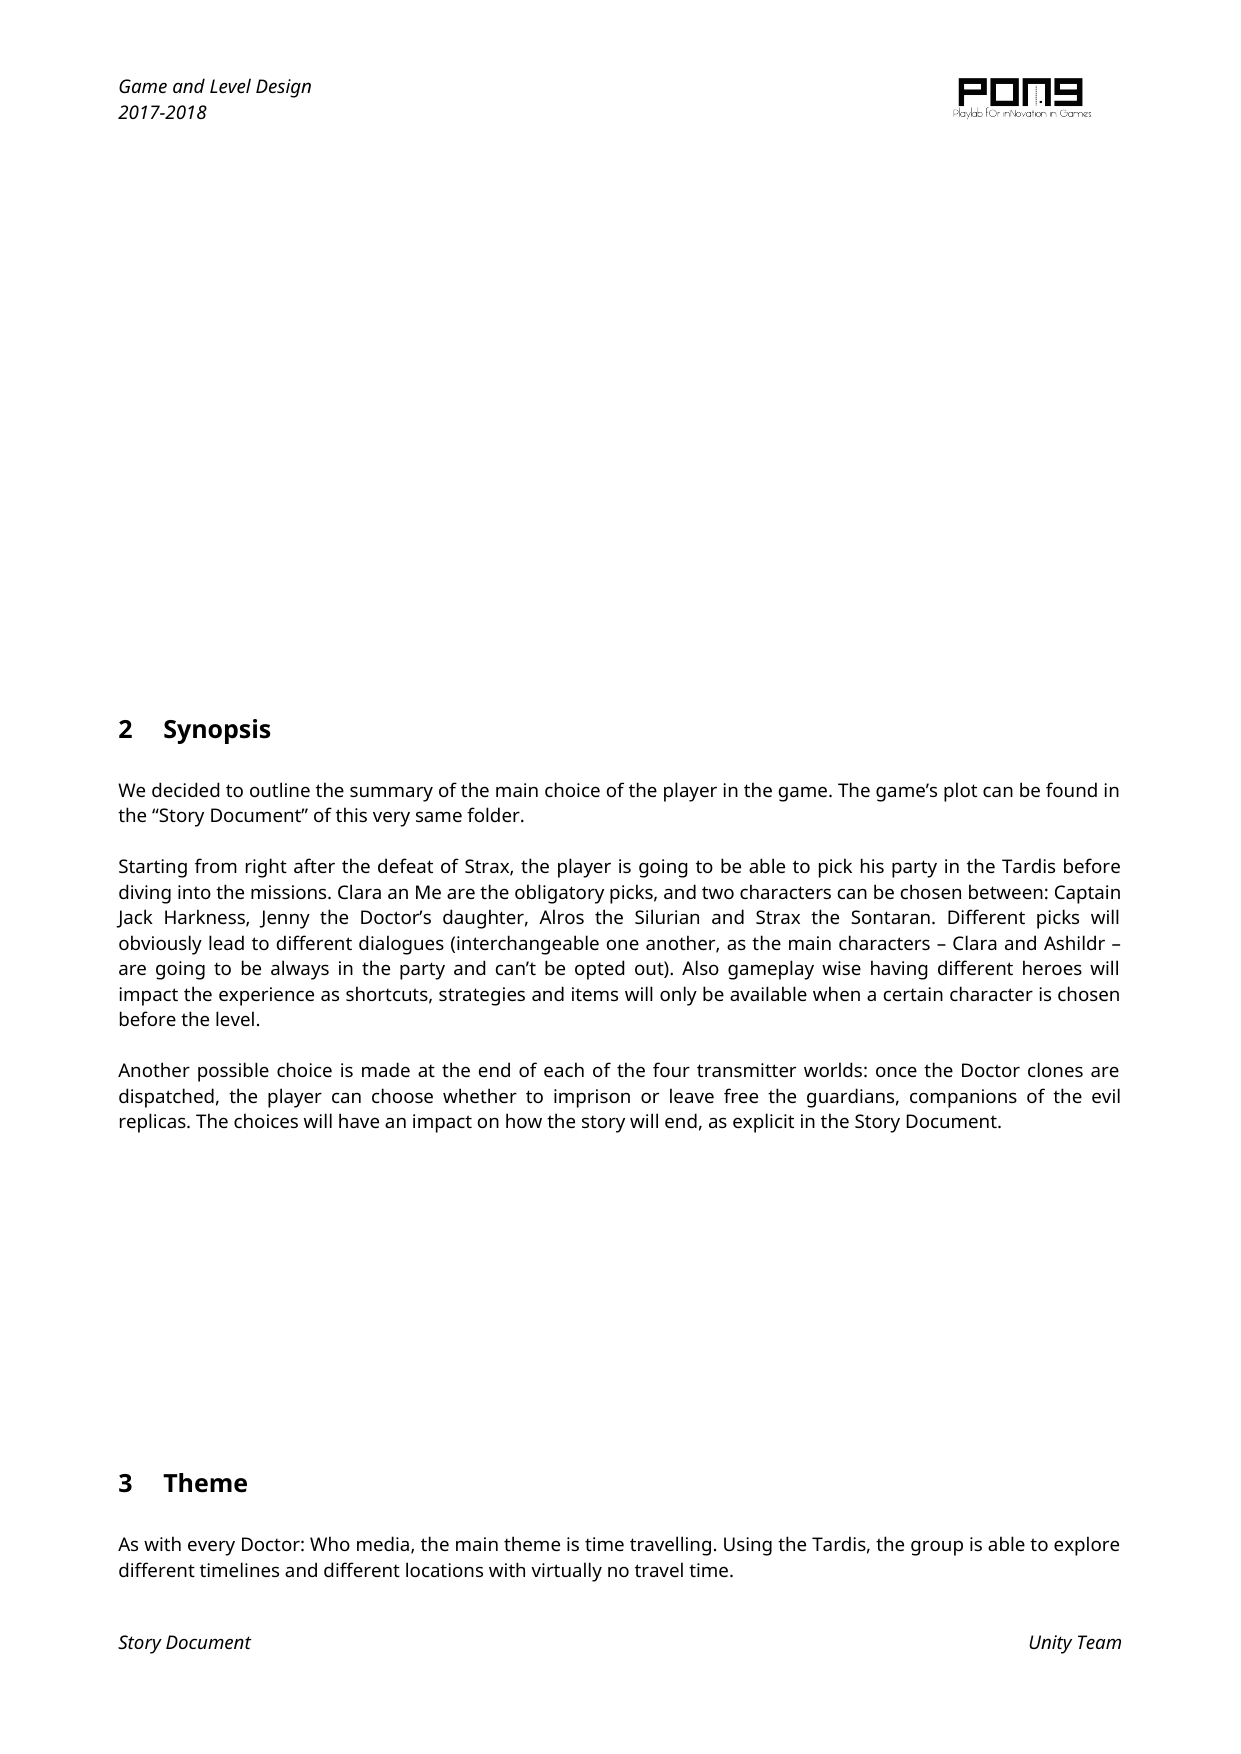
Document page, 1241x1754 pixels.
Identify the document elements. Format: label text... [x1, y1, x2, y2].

text Another possible choice is made at the end of each of the four transmitter worlds: once the Doctor clones are dispatched, the player can choose whether to imprison or leave free the guardians, companions of the evil replicas. The choices will have an impact on how the story will end, as explicit in the Story Document. [118, 1058, 1122, 1134]
text Starting from right after the defeat of Strax, the player is going to be able to pick his party in the Tardis before diving into the missions. Clara an Me are the obligatory picks, and two characters can be chosen between: Captain Jack Harkness, Jenny the Doctor’s daughter, Alros the Silurian and Strax the Sontaran. Different picks will obviously lead to different dialogues (interchangeable one another, as the main characters – Clara and Ashildr – are going to be always in the party and can’t be opted out). Also gameplay wise having different heroes will impact the experience as shortcuts, strategies and items will only be available when a certain character is chosen before the level. [118, 854, 1122, 1032]
text We decided to outline the summary of the main choice of the player in the game. The game’s plot can be found in the “Story Document” of this very same folder. [118, 777, 1122, 828]
text As with every Doctor: Who media, the main theme is time travelling. Using the Tardis, the group is able to explore different timelines and different locations with virtually no travel time. [118, 1531, 1122, 1582]
subtitle Theme [118, 1466, 1122, 1500]
picture [923, 73, 1122, 124]
subtitle Synopsis [118, 711, 1122, 745]
